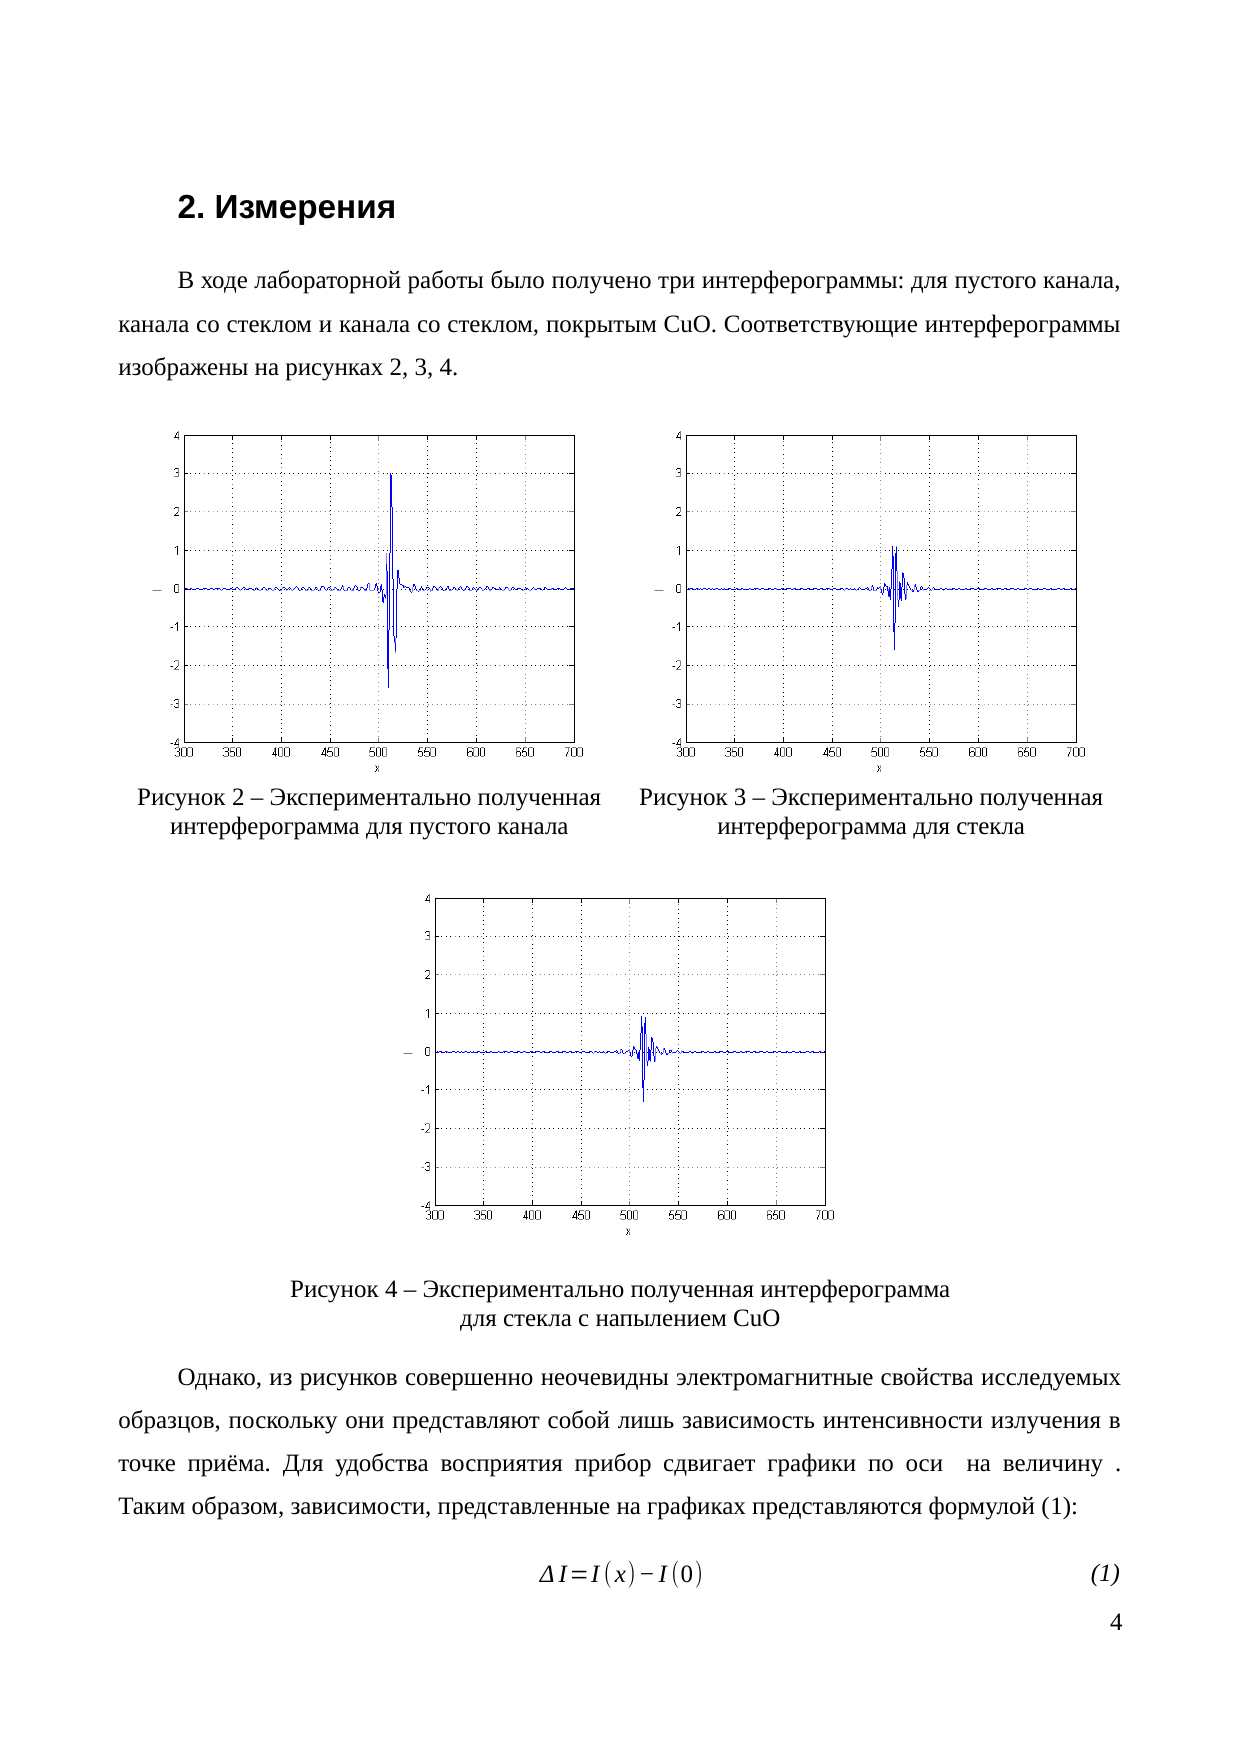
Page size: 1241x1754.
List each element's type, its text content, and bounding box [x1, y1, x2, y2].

text Рисунок 4 – Экспериментально полученная интерферограмма для стекла с напылением CuO [118, 1274, 1122, 1332]
table_header Рисунок 2 – Экспериментально полученная интерферограмма для пустого канала [118, 783, 620, 869]
subtitle Измерения [118, 148, 1122, 236]
picture [118, 406, 1123, 783]
text В ходе лабораторной работы было получено три интерферограммы: для пустого канала, канала со стеклом и канала со стеклом, покрытым CuO. Соответствующие интерферограммы изображены на рисунках 2, 3, 4. [118, 266, 1122, 381]
picture [369, 869, 872, 1246]
text (1) [118, 1558, 1122, 1589]
table_header Рисунок 3 – Экспериментально полученная интерферограмма для стекла [620, 783, 1122, 869]
text Однако, из рисунков совершенно неочевидны электромагнитные свойства исследуемых образцов, поскольку они представляют собой лишь зависимость интенсивности излучения в точке приёма. Для удобства восприятия прибор сдвигает графики по оси на величину . Таким образом, зависимости, представленные на графиках представляются формулой (1): [118, 1362, 1122, 1520]
